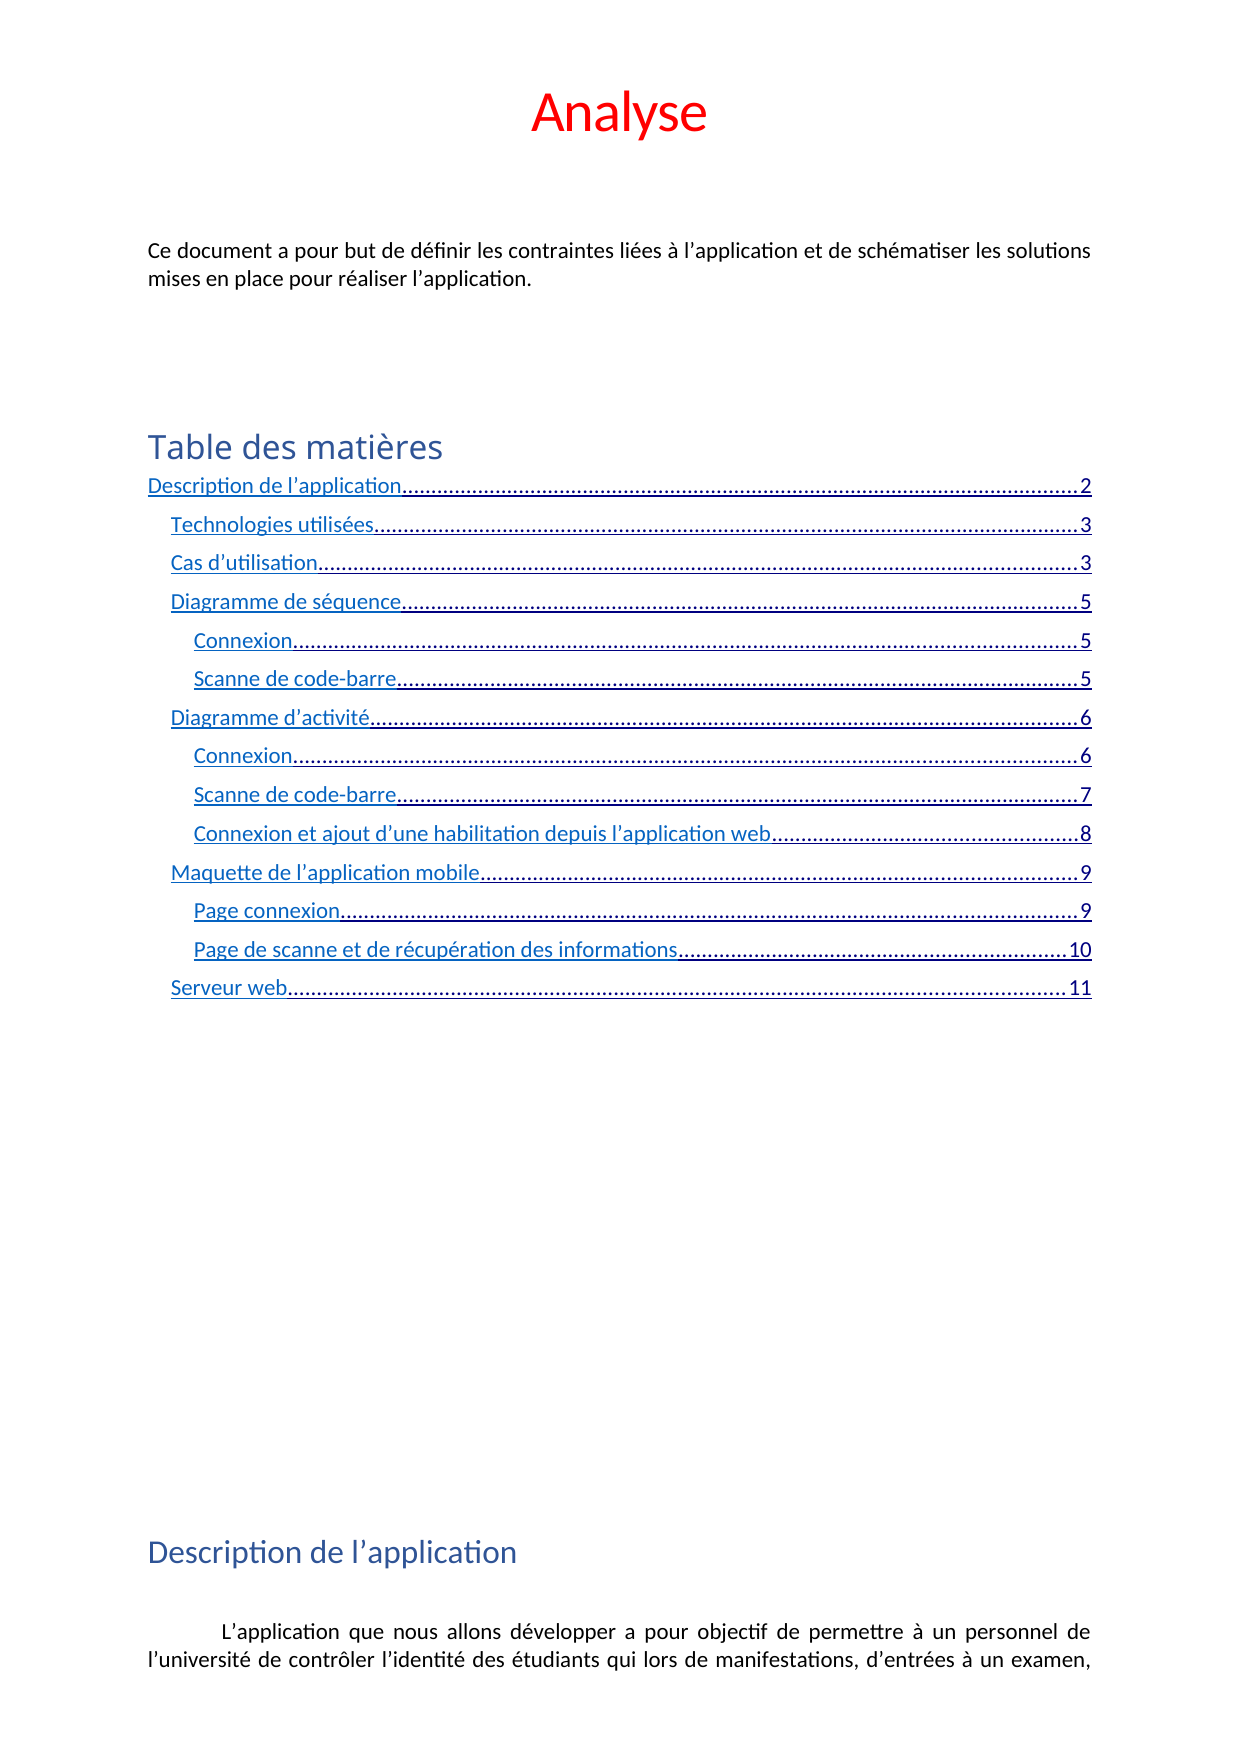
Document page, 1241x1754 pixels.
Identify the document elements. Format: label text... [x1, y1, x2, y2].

text Diagramme d’activité 6 [171, 703, 1093, 731]
text Connexion 6 [193, 742, 1093, 770]
text Connexion 5 [193, 626, 1093, 654]
text Description de l’application 2 [148, 471, 1093, 499]
text L’application que nous allons développer a pour objectif de permettre à un personnel de l’université de contrôler l’identité des étudiants qui lors de manifestations, d’entrées à un examen, [148, 1617, 1093, 1673]
text Technologies utilisées 3 [171, 510, 1093, 538]
text Table des matières [148, 424, 1093, 469]
text Diagramme de séquence 5 [171, 587, 1093, 615]
text Cas d’utilisation 3 [171, 548, 1093, 576]
text Serveur web 11 [171, 973, 1093, 1002]
text Scanne de code-barre 5 [193, 664, 1093, 692]
text Connexion et ajout d’une habilitation depuis l’application web 8 [193, 819, 1093, 847]
text Scanne de code-barre 7 [193, 780, 1093, 808]
text Analyse [148, 75, 1093, 146]
text Page de scanne et de récupération des informations 10 [193, 935, 1093, 963]
text Page connexion 9 [193, 896, 1093, 924]
text Ce document a pour but de définir les contraintes liées à l’application et de schématiser les solutions mises en place pour réaliser l’application. [148, 236, 1093, 292]
text Maquette de l’application mobile 9 [171, 858, 1093, 886]
subtitle Description de l’application [148, 1531, 1093, 1572]
